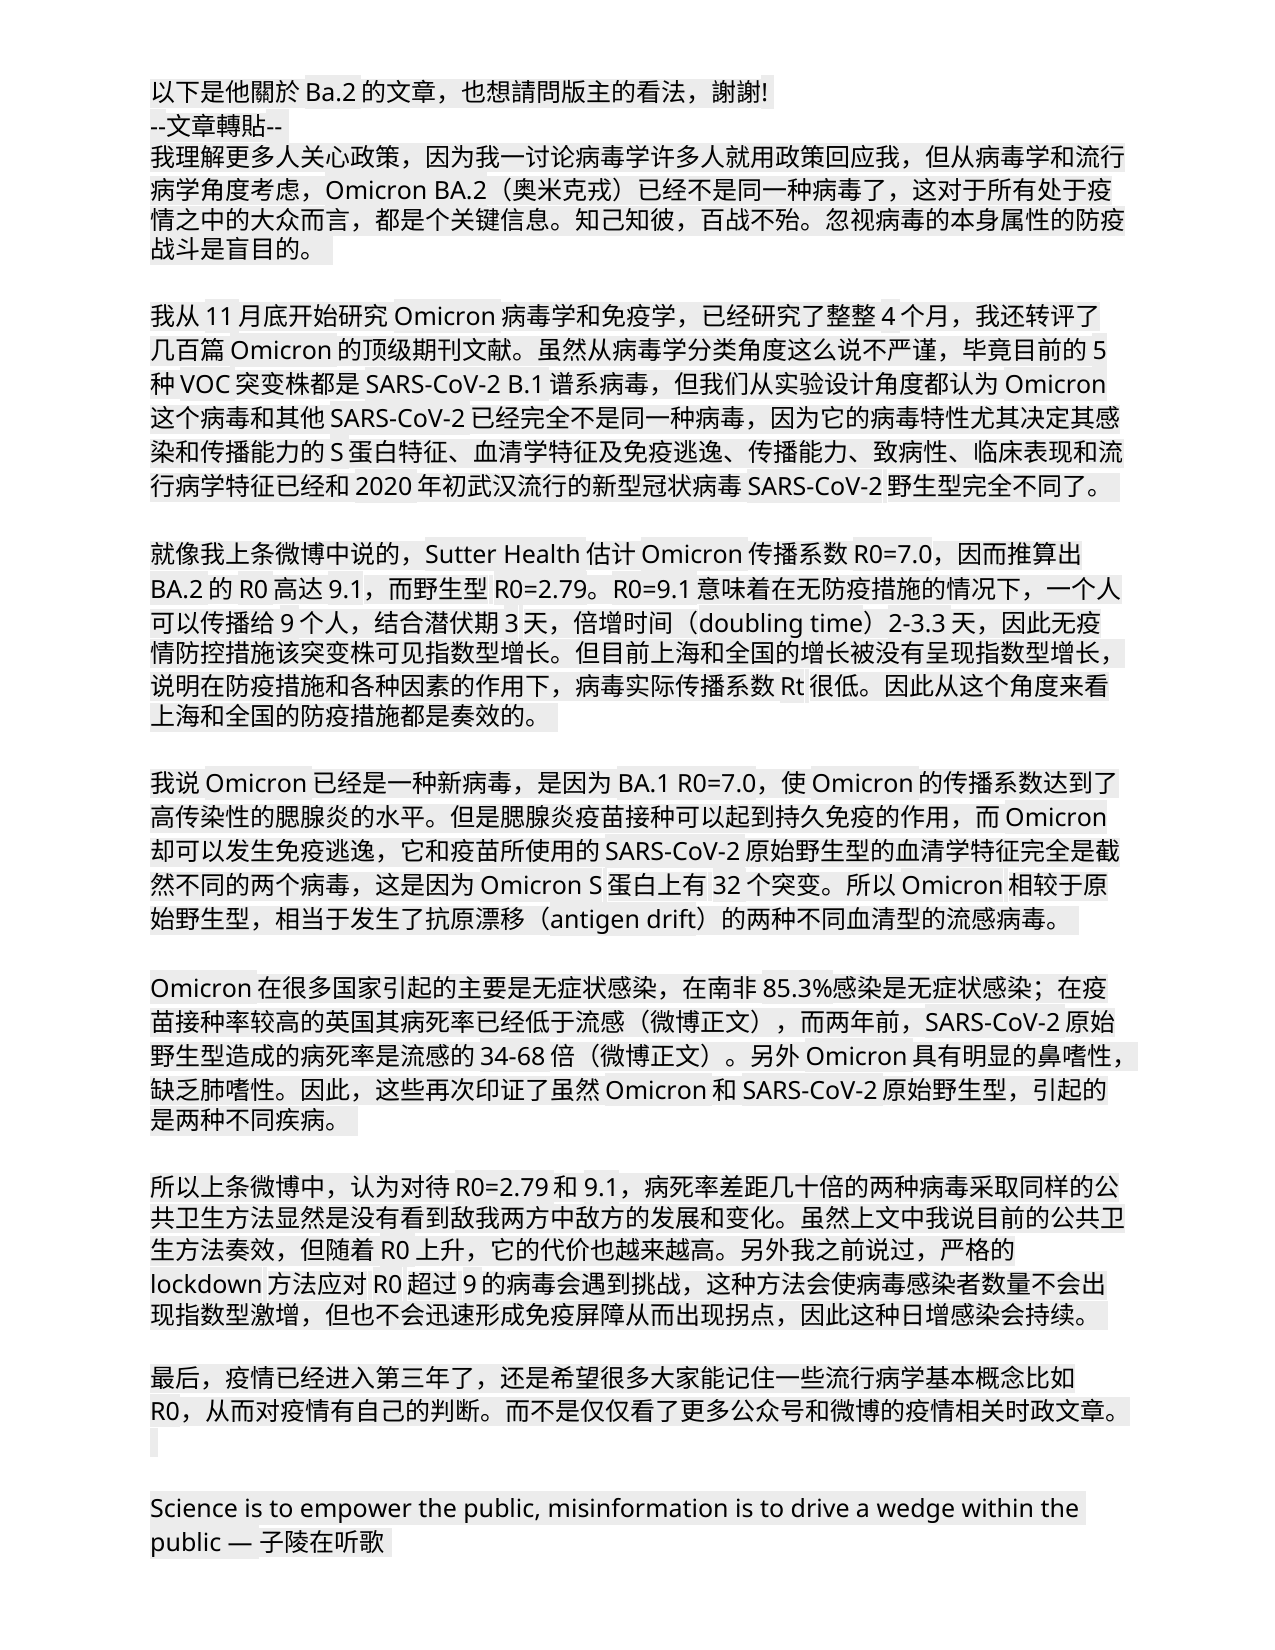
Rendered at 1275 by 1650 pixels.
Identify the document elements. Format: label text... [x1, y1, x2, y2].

text 其實只要按李教授所建議的方式，不用打疫苗也可把病毒攔截於上呼吸道： 病毒以Endocytosis進入細胞，在Endosome經過V-ATPase酸化(打進H+)，病毒蛋白才會散開，把RNA釋入Cytosol。Nexium 可抑制Endosome V-ATPase，即抑制酸化，病毒RNA無法釋出，整個病毒顆粒會被帶進Lysosome分解。 如果你免疫系統正常，感染初期，病毒只在局部，Nexium + Erythromycin吃三天就好。如果你有慢性病，可以吃七天。（孕婦、嬰幼兒不宜服用⋯） 依據李教授的說法，如果體內本來沒有 T-cell ，就算打疫苗也生不出來⋯，華人（亞裔）人種對於新冠病毒，有 99.99 ％以上的人其免疫系統可以識別 civid-19 病毒，可以在上呼吸道，T-cell 就可以把病毒攔截在上呼吸道，如果感染病毒，只會引起人體免疫系統的局部免疫反應，島內目前所引進的疫苗，都無法生出T-cell ，打疫苗不但沒有效用，只會更容易破壞身體的免疫平衡⋯，會造成立及危害就是這些 0.01%的人天生的免疫細胞無法識別新冠病毒，打疫苗也無法把這些免疫細胞生出來⋯， 而且李教授已經在「🔵Nexium + Erythromycin病例分享：https://tinyurl.com/y39nd33u 」提出替代方案，可以參考問與答 #72 的實際案例⋯，供大家參考！ 李偉平教授在其部落格已經重複多次：疫苗打愈多，愈容易造成病毒突變⋯ ───────────────────────── 訪客 於 2022/03/31 11:03 版主好! 在微博上看到一篇文章，作者背景"HIV &; COVID-19 viral immunologist in SF. Former postdoc fellow at NIH and Harvard. Empower the public with scientific data and hard evidence. Views are my own."。 以下是他關於Ba.2的文章，也想請問版主的看法，謝謝! --文章轉貼-- 我理解更多人关心政策，因为我一讨论病毒学许多人就用政策回应我，但从病毒学和流行病学角度考虑，Omicron BA.2（奥米克戎）已经不是同一种病毒了，这对于所有处于疫情之中的大众而言，都是个关键信息。知己知彼，百战不殆。忽视病毒的本身属性的防疫战斗是盲目的。 我从11月底开始研究Omicron病毒学和免疫学，已经研究了整整4个月，我还转评了几百篇Omicron的顶级期刊文献。虽然从病毒学分类角度这么说不严谨，毕竟目前的5种VOC突变株都是SARS-CoV-2 B.1谱系病毒，但我们从实验设计角度都认为Omicron这个病毒和其他SARS-CoV-2已经完全不是同一种病毒，因为它的病毒特性尤其决定其感染和传播能力的S蛋白特征、血清学特征及免疫逃逸、传播能力、致病性、临床表现和流行病学特征已经和2020年初武汉流行的新型冠状病毒SARS-CoV-2野生型完全不同了。 就像我上条微博中说的，Sutter Health估计Omicron传播系数R0=7.0，因而推算出BA.2的R0高达9.1，而野生型R0=2.79。R0=9.1意味着在无防疫措施的情况下，一个人可以传播给9个人，结合潜伏期3天，倍增时间（doubling time）2-3.3天，因此无疫情防控措施该突变株可见指数型增长。但目前上海和全国的增长被没有呈现指数型增长，说明在防疫措施和各种因素的作用下，病毒实际传播系数Rt很低。因此从这个角度来看上海和全国的防疫措施都是奏效的。 我说Omicron已经是一种新病毒，是因为BA.1 R0=7.0，使Omicron的传播系数达到了高传染性的腮腺炎的水平。但是腮腺炎疫苗接种可以起到持久免疫的作用，而Omicron却可以发生免疫逃逸，它和疫苗所使用的SARS-CoV-2原始野生型的血清学特征完全是截然不同的两个病毒，这是因为Omicron S蛋白上有32个突变。所以Omicron相较于原始野生型，相当于发生了抗原漂移（antigen drift）的两种不同血清型的流感病毒。 Omicron在很多国家引起的主要是无症状感染，在南非85.3%感染是无症状感染；在疫苗接种率较高的英国其病死率已经低于流感（微博正文），而两年前，SARS-CoV-2原始野生型造成的病死率是流感的34-68倍（微博正文）。另外Omicron具有明显的鼻嗜性，缺乏肺嗜性。因此，这些再次印证了虽然Omicron和SARS-CoV-2原始野生型，引起的是两种不同疾病。 所以上条微博中，认为对待R0=2.79和9.1，病死率差距几十倍的两种病毒采取同样的公共卫生方法显然是没有看到敌我两方中敌方的发展和变化。虽然上文中我说目前的公共卫生方法奏效，但随着R0上升，它的代价也越来越高。另外我之前说过，严格的lockdown方法应对R0超过9的病毒会遇到挑战，这种方法会使病毒感染者数量不会出现指数型激增，但也不会迅速形成免疫屏障从而出现拐点，因此这种日增感染会持续。 最后，疫情已经进入第三年了，还是希望很多大家能记住一些流行病学基本概念比如R0，从而对疫情有自己的判断。而不是仅仅看了更多公众号和微博的疫情相关时政文章。 Science is to empower the public, misinformation is to drive a wedge within the public — 子陵在听歌 ─────────── RNA editing對大多數醫師及防疫專家都是陌生的概念。版主認為Omicron "主要" 來自SARS-CoV-2 "原始野生型" 經由人類細胞RNA editing的作用衍生出來。如果人類沒打新冠疫苗，Omicron對大多數人類可能在Innate immunity (Natural antibody + NK cell) 階段就被清除。打疫苗降低Innate immunity，造成Innate immunity不易清除Omicron病毒，於是如上文所述，Omicron傳播速度(R0>7)較原始病毒(R0=2.8)快。對華人而言，版主推測 Omicron 的特性如下： 1. Omicron對沒打疫苗的人是非致病病毒，Innate immunity即可清除。 2. Omicron對打過疫苗的人仍有致病性，因為病毒會穿越Innate immunity，CTL必須接招，天生沒有抗新冠CTL的人，容易引發肺炎重症；老人抗新冠CTL若降低(或因打疫苗而降低)，感染Omicron也容易引發肺炎重症。 以上1. 2. 可解釋香港新冠疫情造成死亡人數已大於總人口的0.1%。武漢及萬華的死亡率是0.04%。 Innate immunity就像水一般重要，重要到你每天喝水卻不知水很重要！你不常生病，是因為Innate immunity讓你遠離身旁的細菌與病毒。 打新冠疫苗會降低Innate immunity： https://wleemc.pixnet.net/blog/post/121344170 wleemc 於 2022/03/31 12:39 回覆 https://tinyurl.com/mv4mdcya ───────────────────────── [150, 75, 1125, 1559]
